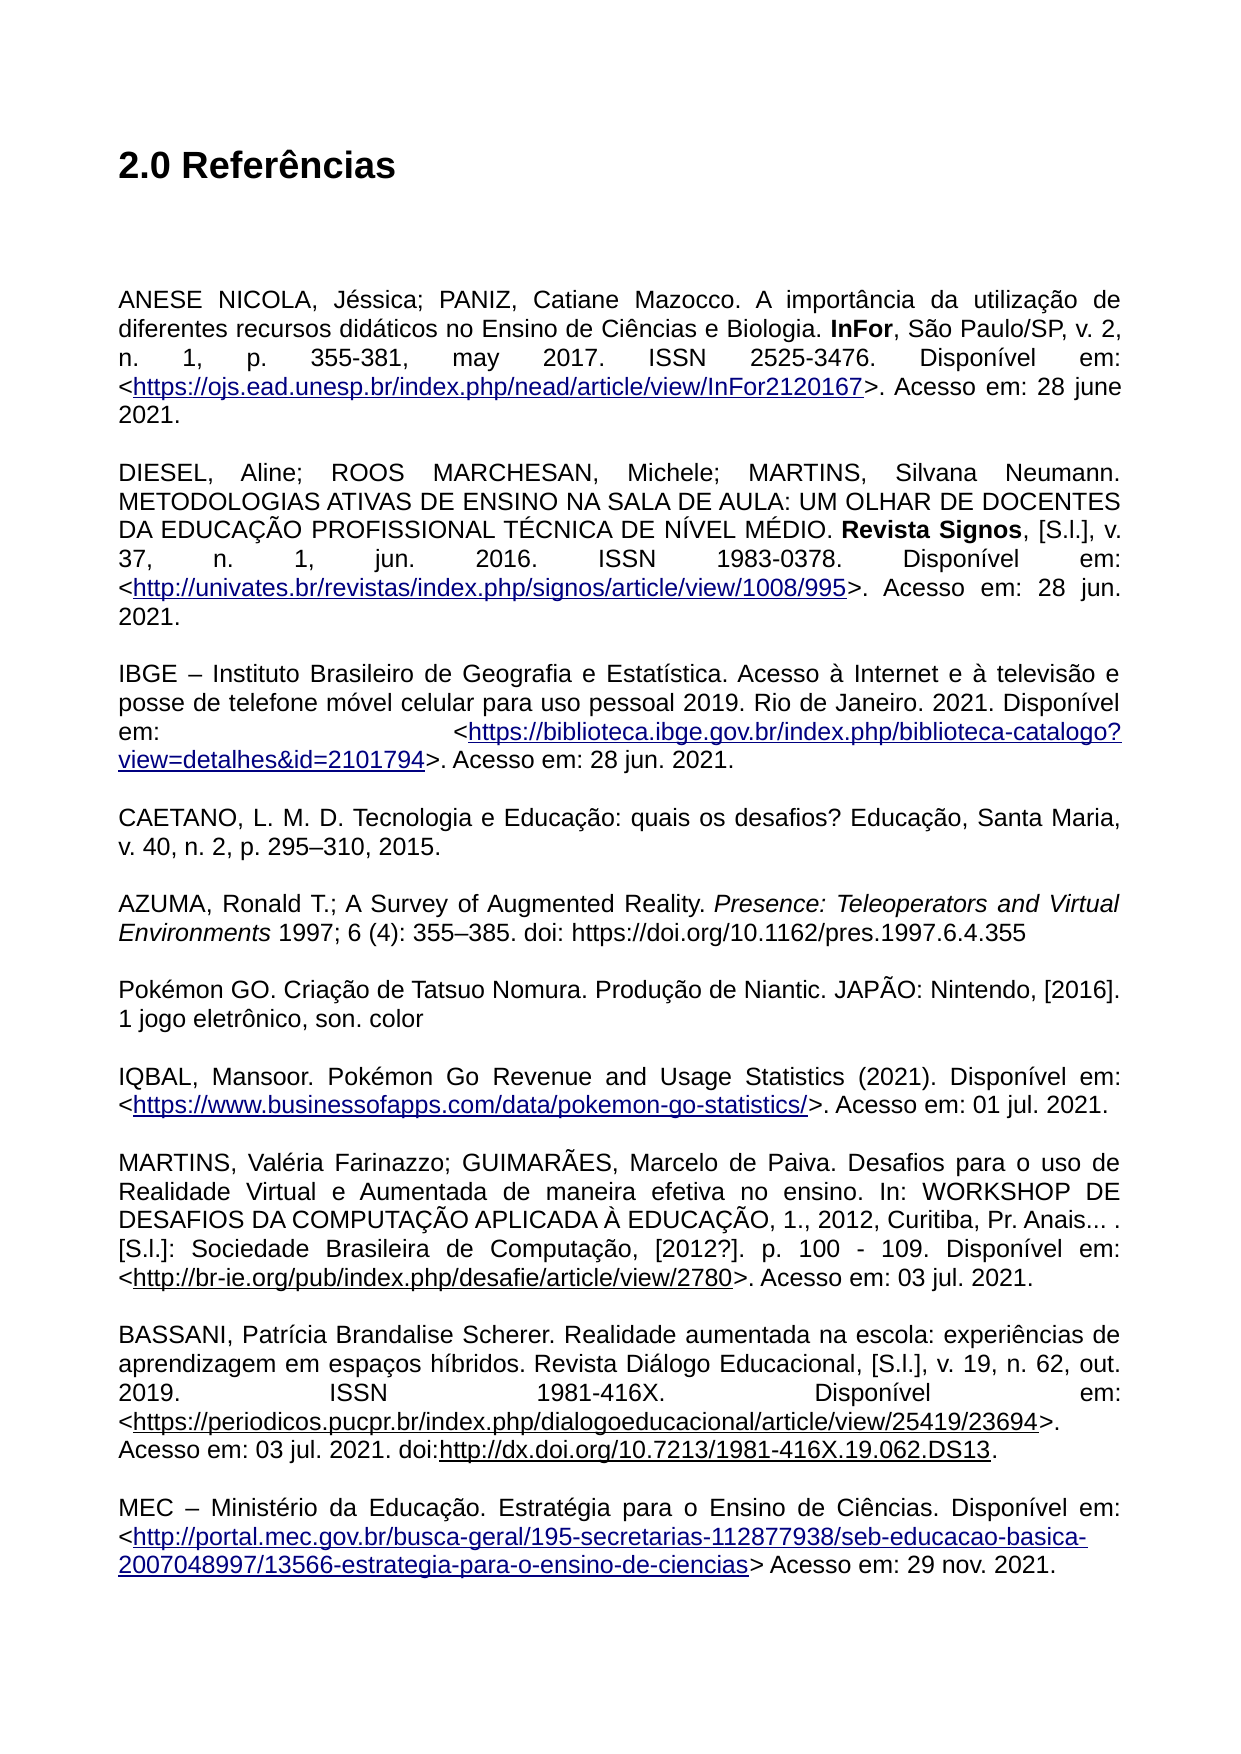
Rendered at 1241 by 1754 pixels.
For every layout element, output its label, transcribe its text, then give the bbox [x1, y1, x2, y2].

text DIESEL, Aline; ROOS MARCHESAN, Michele; MARTINS, Silvana Neumann. METODOLOGIAS ATIVAS DE ENSINO NA SALA DE AULA: UM OLHAR DE DOCENTES DA EDUCAÇÃO PROFISSIONAL TÉCNICA DE NÍVEL MÉDIO. Revista Signos, [S.l.], v. 37, n. 1, jun. 2016. ISSN 1983-0378. Disponível em: <http://univates.br/revistas/index.php/signos/article/view/1008/995>. Acesso em: 28 jun. 2021. [118, 458, 1122, 631]
text CAETANO, L. M. D. Tecnologia e Educação: quais os desafios? Educação, Santa Maria, v. 40, n. 2, p. 295–310, 2015. [118, 803, 1122, 861]
text MEC – Ministério da Educação. Estratégia para o Ensino de Ciências. Disponível em: <http://portal.mec.gov.br/busca-geral/195-secretarias-112877938/seb-educacao-basica-2007048997/13566-estrategia-para-o-ensino-de-ciencias> Acesso em: 29 nov. 2021. [118, 1493, 1122, 1579]
text IQBAL, Mansoor. Pokémon Go Revenue and Usage Statistics (2021). Disponível em: <https://www.businessofapps.com/data/pokemon-go-statistics/>. Acesso em: 01 jul. 2021. [118, 1062, 1122, 1119]
text BASSANI, Patrícia Brandalise Scherer. Realidade aumentada na escola: experiências de aprendizagem em espaços híbridos. Revista Diálogo Educacional, [S.l.], v. 19, n. 62, out. 2019. ISSN 1981-416X. Disponível em: <https://periodicos.pucpr.br/index.php/dialogoeducacional/article/view/25419/23694>. Acesso em: 03 jul. 2021. doi:http://dx.doi.org/10.7213/1981-416X.19.062.DS13. [118, 1321, 1122, 1464]
subtitle 2.0 Referências [118, 143, 1122, 187]
text MARTINS, Valéria Farinazzo; GUIMARÃES, Marcelo de Paiva. Desafios para o uso de Realidade Virtual e Aumentada de maneira efetiva no ensino. In: WORKSHOP DE DESAFIOS DA COMPUTAÇÃO APLICADA À EDUCAÇÃO, 1., 2012, Curitiba, Pr. Anais... . [S.l.]: Sociedade Brasileira de Computação, [2012?]. p. 100 - 109. Disponível em: <http://br-ie.org/pub/index.php/desafie/article/view/2780>. Acesso em: 03 jul. 2021. [118, 1148, 1122, 1292]
text IBGE – Instituto Brasileiro de Geografia e Estatística. Acesso à Internet e à televisão e posse de telefone móvel celular para uso pessoal 2019. Rio de Janeiro. 2021. Disponível em: <https://biblioteca.ibge.gov.br/index.php/biblioteca-catalogo?view=detalhes&id=2101794>. Acesso em: 28 jun. 2021. [118, 659, 1122, 774]
text Pokémon GO. Criação de Tatsuo Nomura. Produção de Niantic. JAPÃO: Nintendo, [2016]. 1 jogo eletrônico, son. color [118, 976, 1122, 1033]
text ANESE NICOLA, Jéssica; PANIZ, Catiane Mazocco. A importância da utilização de diferentes recursos didáticos no Ensino de Ciências e Biologia. InFor, São Paulo/SP, v. 2, n. 1, p. 355-381, may 2017. ISSN 2525-3476. Disponível em: <https://ojs.ead.unesp.br/index.php/nead/article/view/InFor2120167>. Acesso em: 28 june 2021. [118, 286, 1122, 429]
text AZUMA, Ronald T.; A Survey of Augmented Reality. Presence: Teleoperators and Virtual Environments 1997; 6 (4): 355–385. doi: https://doi.org/10.1162/pres.1997.6.4.355 [118, 889, 1122, 947]
